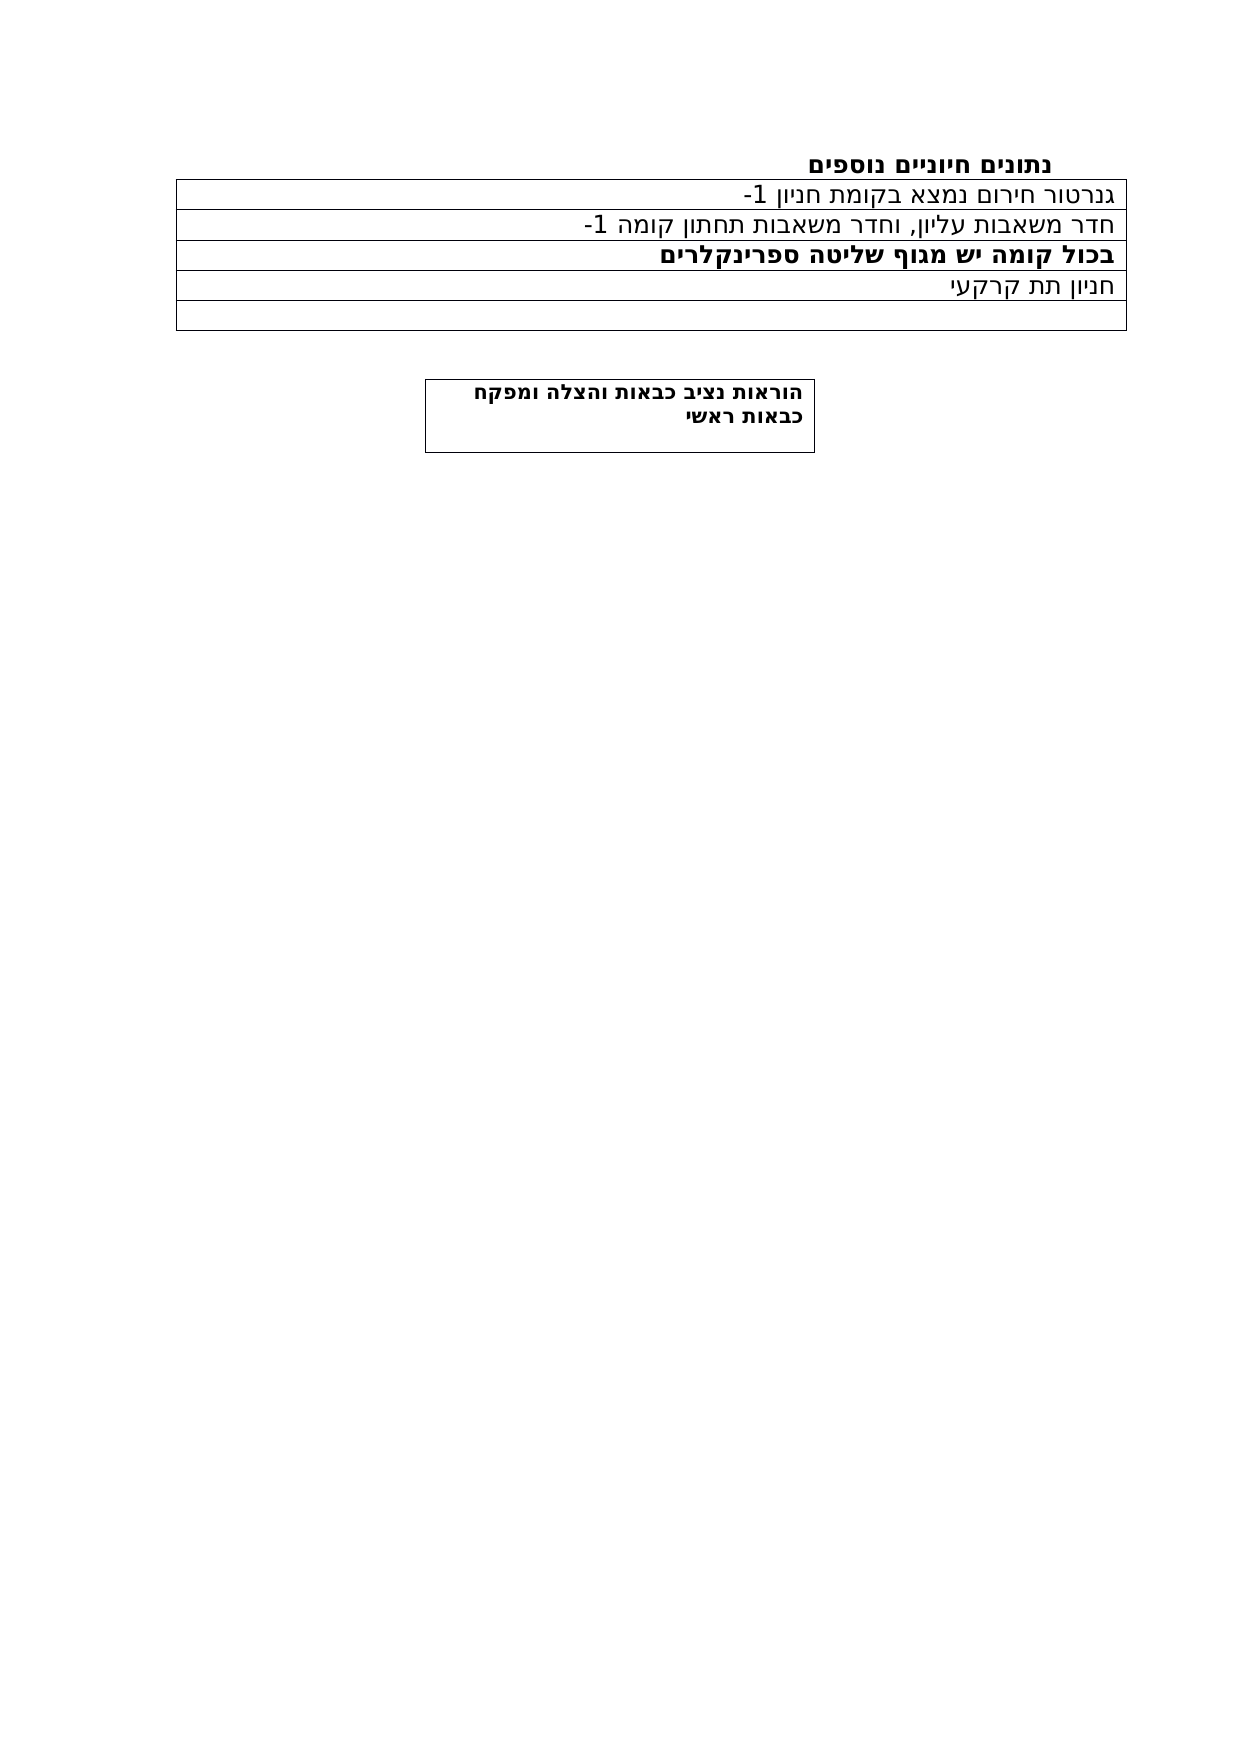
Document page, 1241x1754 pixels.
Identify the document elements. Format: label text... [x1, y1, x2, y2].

text נתונים חיוניים נוספים [187, 150, 1053, 179]
table_cell חניון תת קרקעי [177, 271, 1126, 300]
table_cell חדר משאבות עליון, וחדר משאבות תחתון קומה 1- [177, 210, 1126, 239]
table_cell [177, 301, 1126, 330]
table_header גנרטור חירום נמצא בקומת חניון 1- [177, 180, 1126, 209]
table_header הוראות נציב כבאות והצלה ומפקח כבאות ראשי [426, 380, 814, 452]
table_cell בכול קומה יש מגוף שליטה ספרינקלרים [177, 241, 1126, 270]
